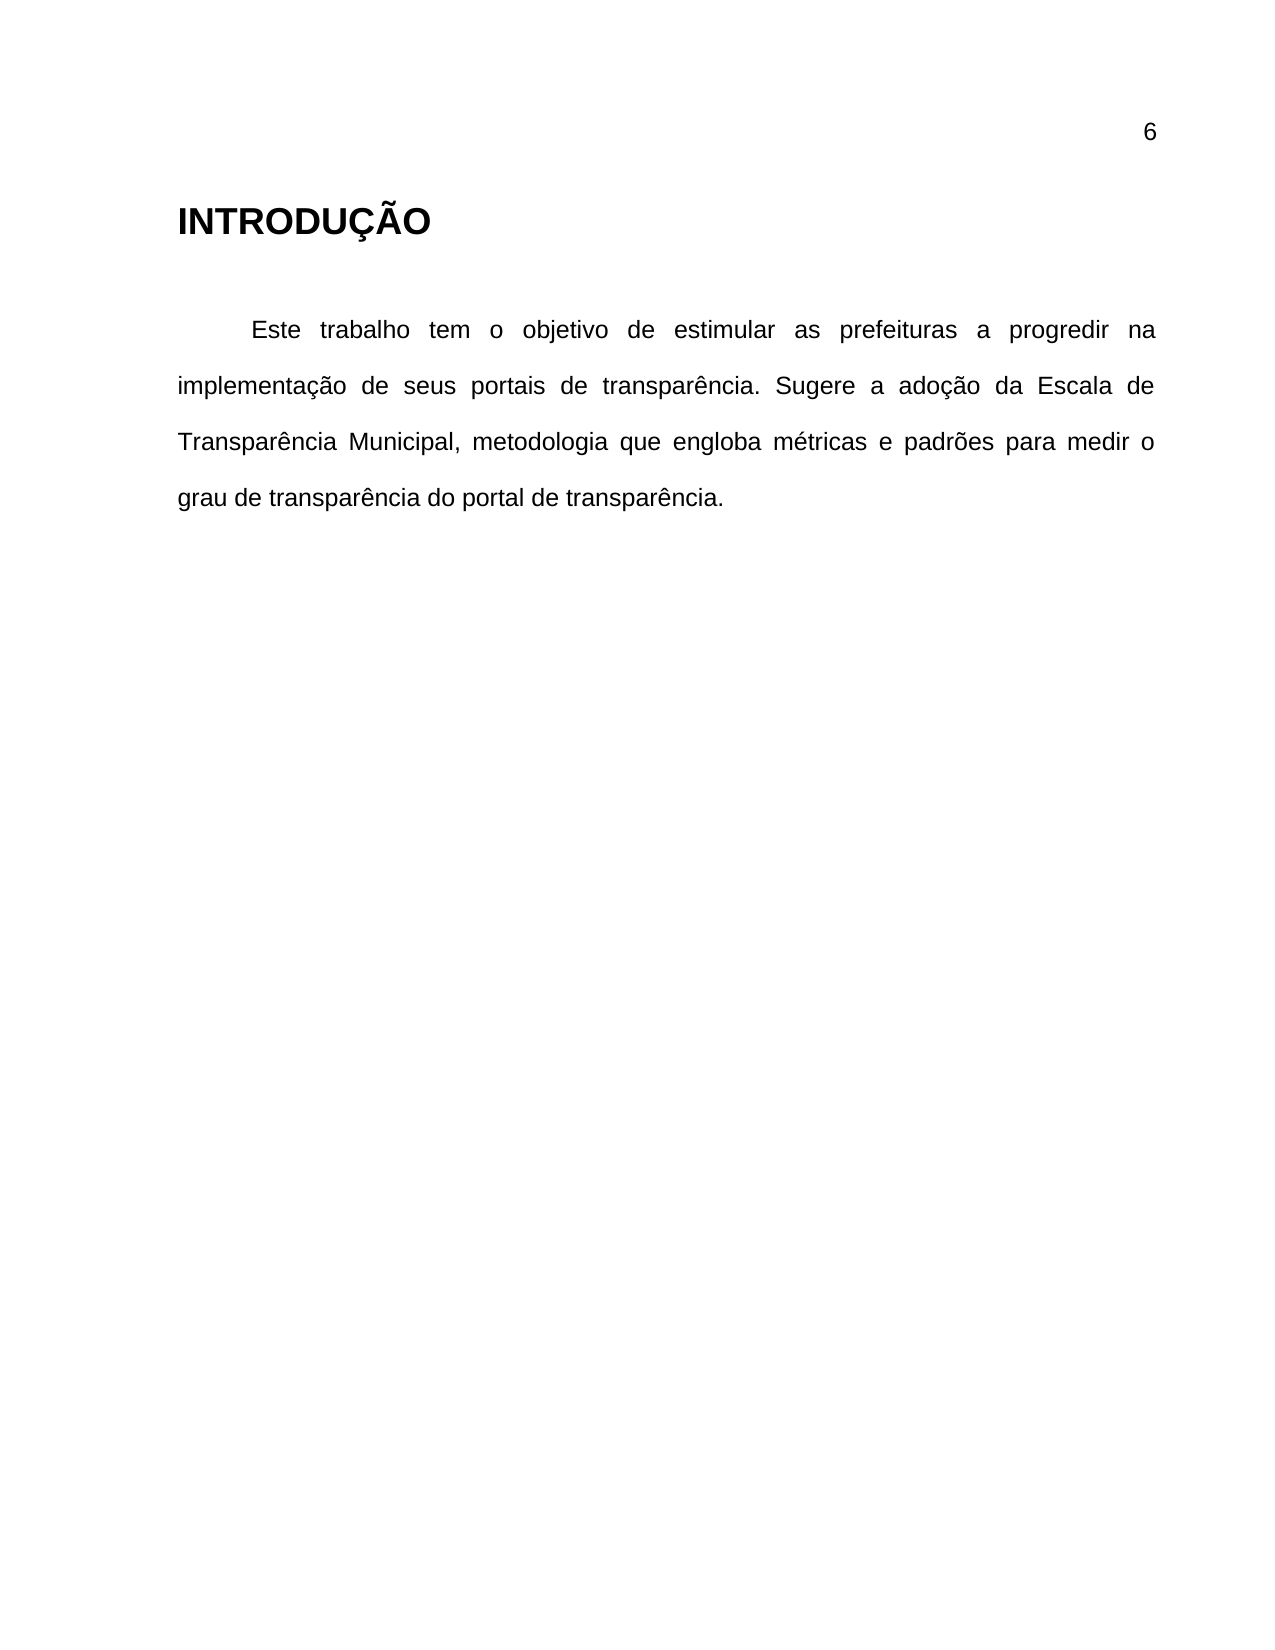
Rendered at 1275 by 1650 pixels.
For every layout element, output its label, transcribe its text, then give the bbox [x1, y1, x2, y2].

subtitle Introdução [177, 200, 1157, 242]
text Este trabalho tem o objetivo de estimular as prefeituras a progredir na implementação de seus portais de transparência. Sugere a adoção da Escala de Transparência Municipal, metodologia que engloba métricas e padrões para medir o grau de transparência do portal de transparência. [177, 316, 1157, 511]
